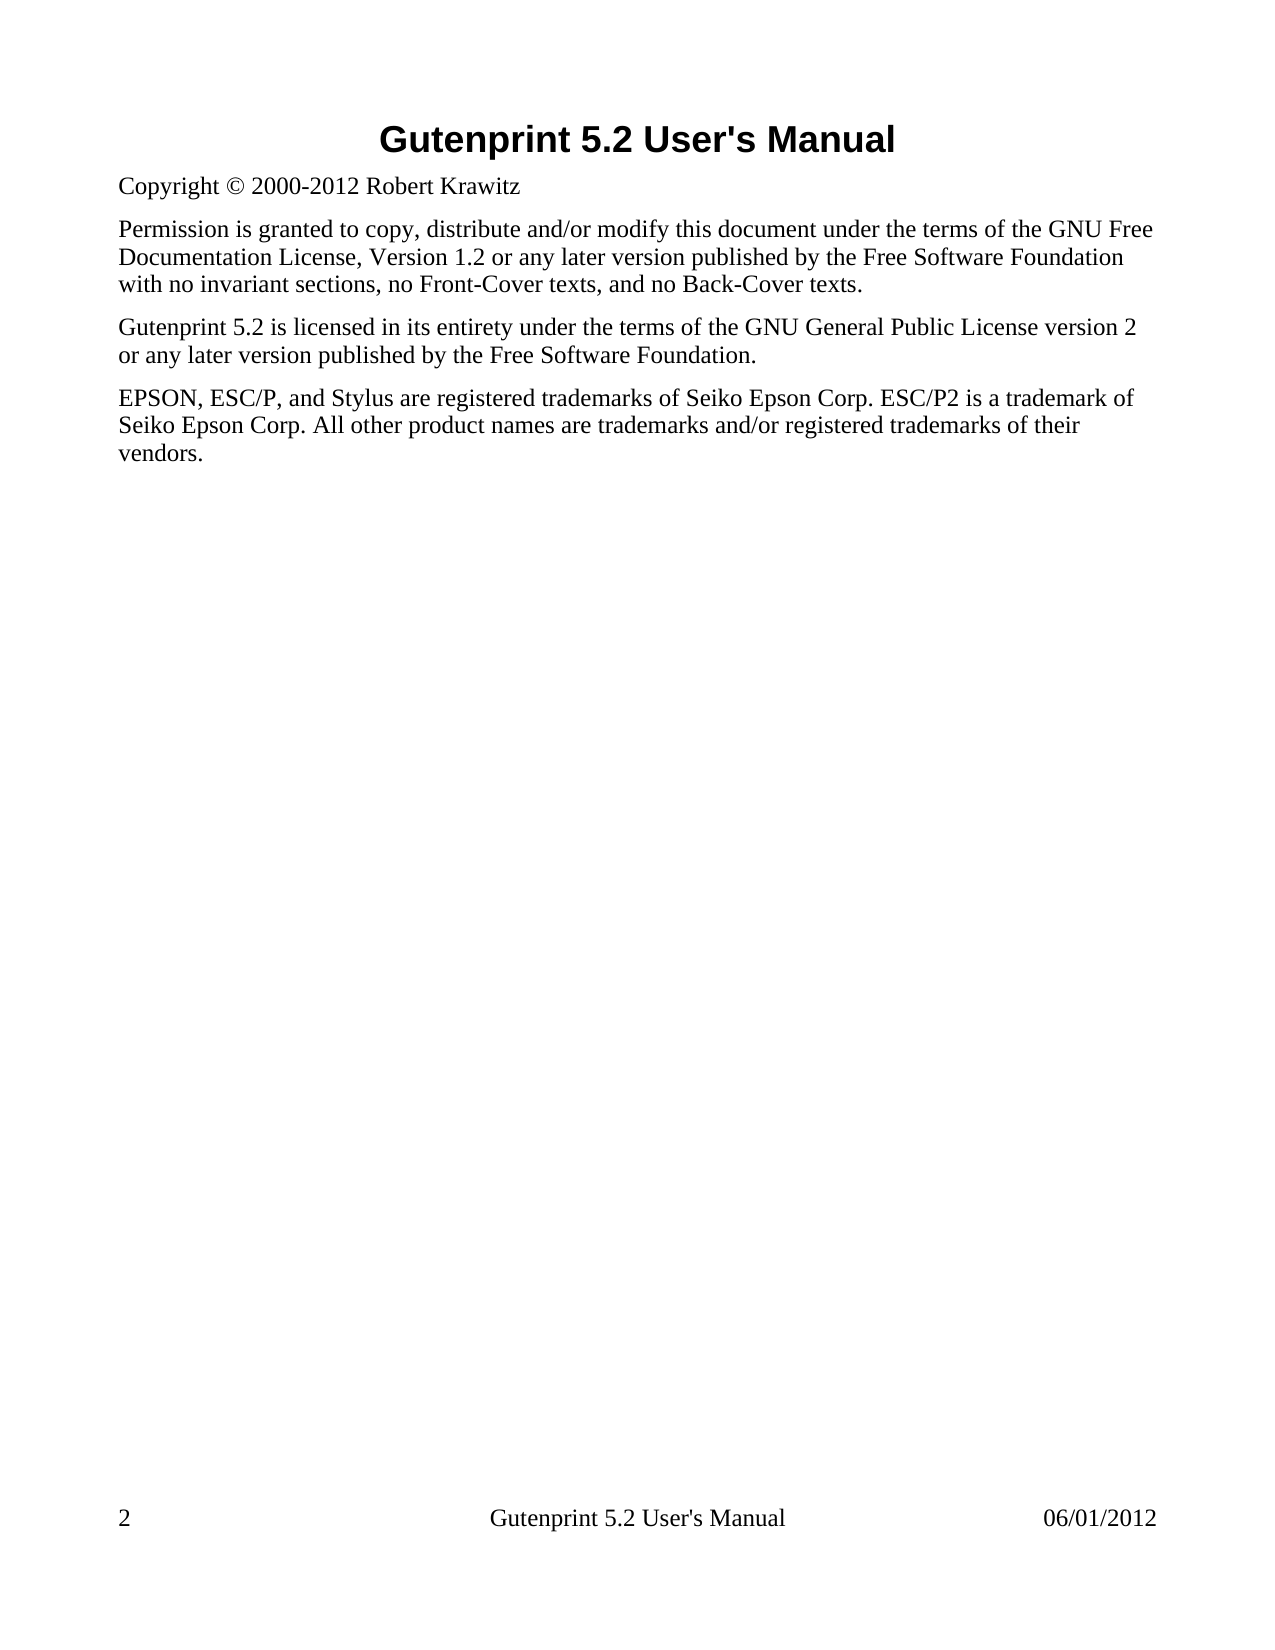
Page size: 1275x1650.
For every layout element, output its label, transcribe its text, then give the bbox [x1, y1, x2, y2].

text Gutenprint 5.2 is licensed in its entirety under the terms of the GNU General Public License version 2 or any later version published by the Free Software Foundation. [118, 313, 1157, 369]
text EPSON, ESC/P, and Stylus are registered trademarks of Seiko Epson Corp. ESC/P2 is a trademark of Seiko Epson Corp. All other product names are trademarks and/or registered trademarks of their vendors. [118, 384, 1157, 467]
text Copyright © 2000-2012 Robert Krawitz [118, 172, 1157, 200]
title Gutenprint 5.2 User's Manual [118, 118, 1157, 160]
text Permission is granted to copy, distribute and/or modify this document under the terms of the GNU Free Documentation License, Version 1.2 or any later version published by the Free Software Foundation with no invariant sections, no Front-Cover texts, and no Back-Cover texts. [118, 215, 1157, 298]
